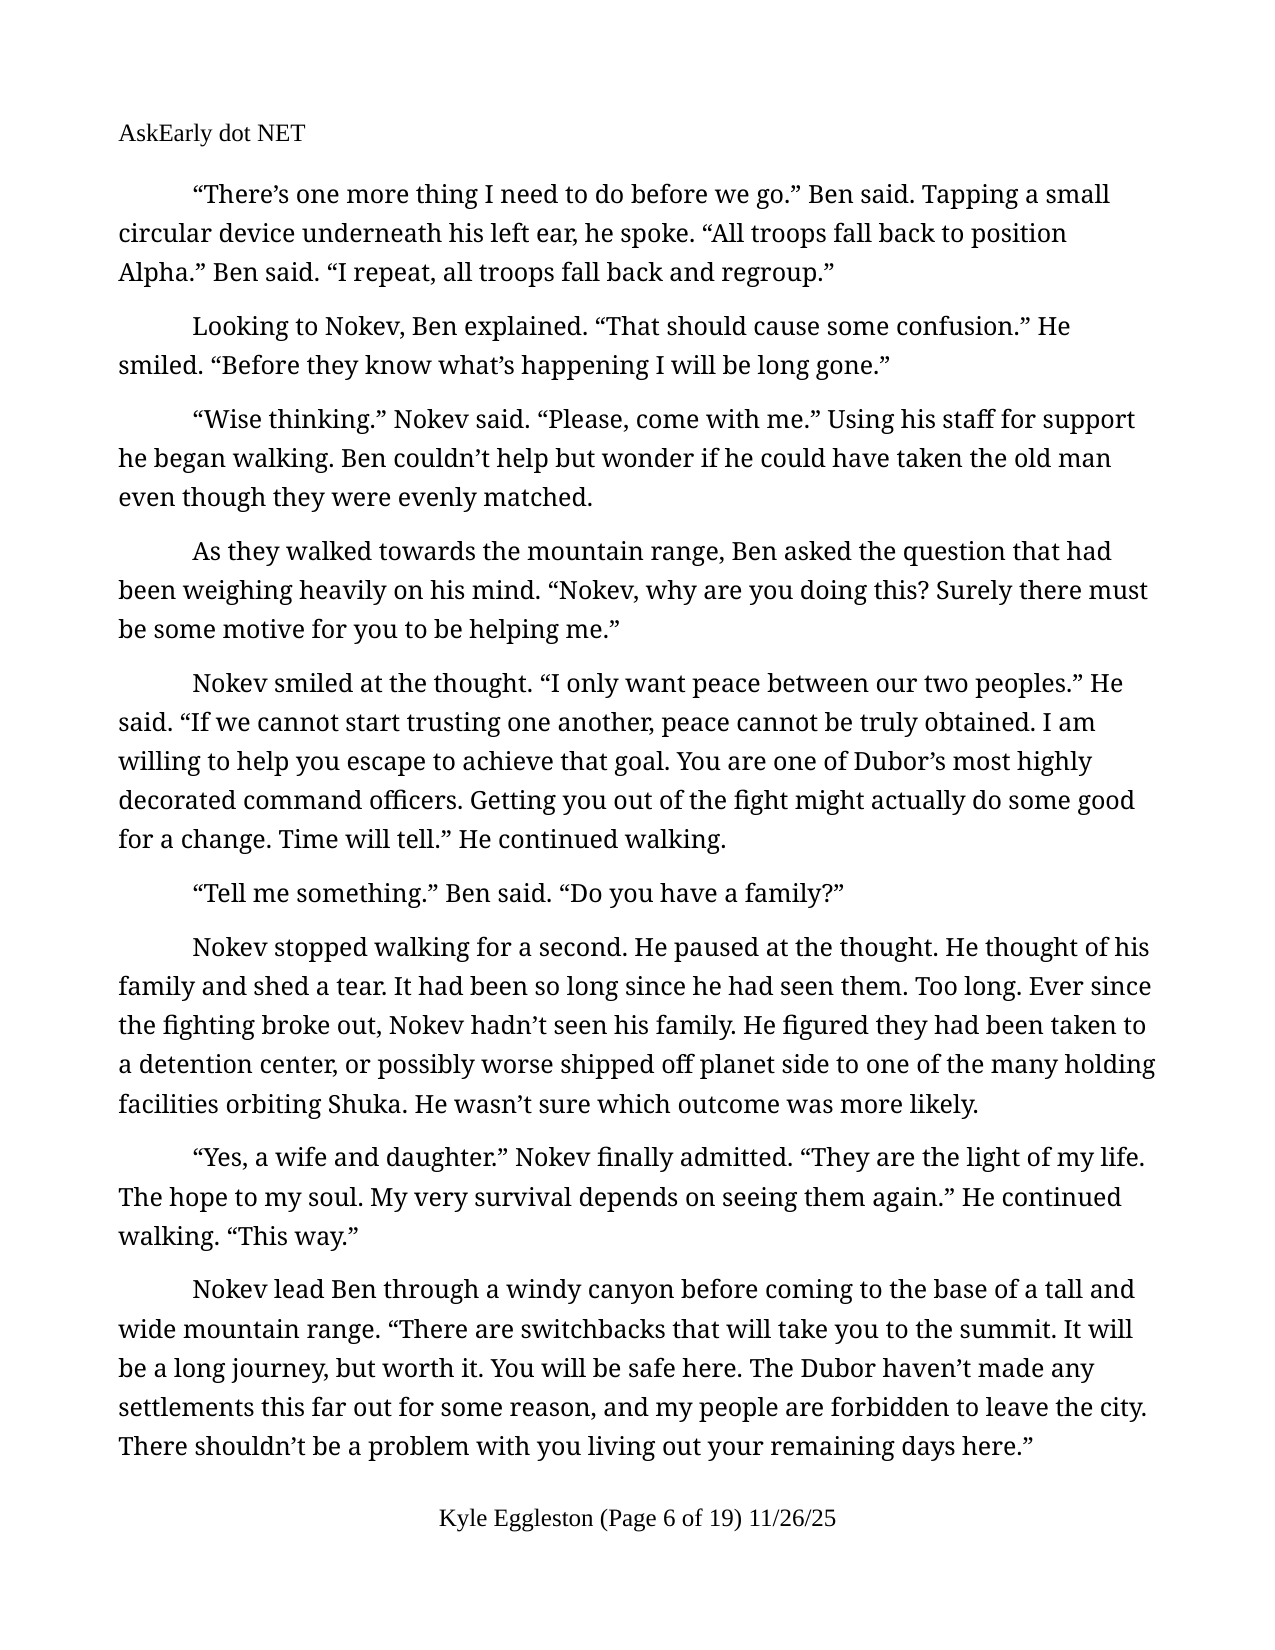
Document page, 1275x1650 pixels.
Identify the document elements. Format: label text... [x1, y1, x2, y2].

text “Tell me something.” Ben said. “Do you have a family?” [118, 876, 1157, 910]
text “Wise thinking.” Nokev said. “Please, come with me.” Using his staff for support he began walking. Ben couldn’t help but wonder if he could have taken the old man even though they were evenly matched. [118, 401, 1157, 514]
text “Yes, a wife and daughter.” Nokev finally admitted. “They are the light of my life. The hope to my soul. My very survival depends on seeing them again.” He continued walking. “This way.” [118, 1140, 1157, 1252]
text Nokev smiled at the thought. “I only want peace between our two peoples.” He said. “If we cannot start trusting one another, peace cannot be truly obtained. I am willing to help you escape to achieve that goal. You are one of Dubor’s most highly decorated command officers. Getting you out of the fight might actually do some good for a change. Time will tell.” He continued walking. [118, 666, 1157, 856]
text “There’s one more thing I need to do before we go.” Ben said. Tapping a small circular device underneath his left ear, he spoke. “All troops fall back to position Alpha.” Ben said. “I repeat, all troops fall back and regroup.” [118, 176, 1157, 289]
text Looking to Nokev, Ben explained. “That should cause some confusion.” He smiled. “Before they know what’s happening I will be long gone.” [118, 308, 1157, 382]
text Nokev lead Ben through a windy canyon before coming to the base of a tall and wide mountain range. “There are switchbacks that will take you to the summit. It will be a long journey, but worth it. You will be safe here. The Dubor haven’t made any settlements this far out for some reason, and my people are forbidden to leave the city. There shouldn’t be a problem with you living out your remaining days here.” [118, 1272, 1157, 1463]
text As they walked towards the mountain range, Ben asked the question that had been weighing heavily on his mind. “Nokev, why are you doing this? Surely there must be some motive for you to be helping me.” [118, 533, 1157, 646]
text Nokev stopped walking for a second. He paused at the thought. He thought of his family and shed a tear. It had been so long since he had seen them. Too long. Ever since the fighting broke out, Nokev hadn’t seen his family. He figured they had been taken to a detention center, or possibly worse shipped off planet side to one of the many holding facilities orbiting Shuka. He wasn’t sure which outcome was more likely. [118, 930, 1157, 1120]
